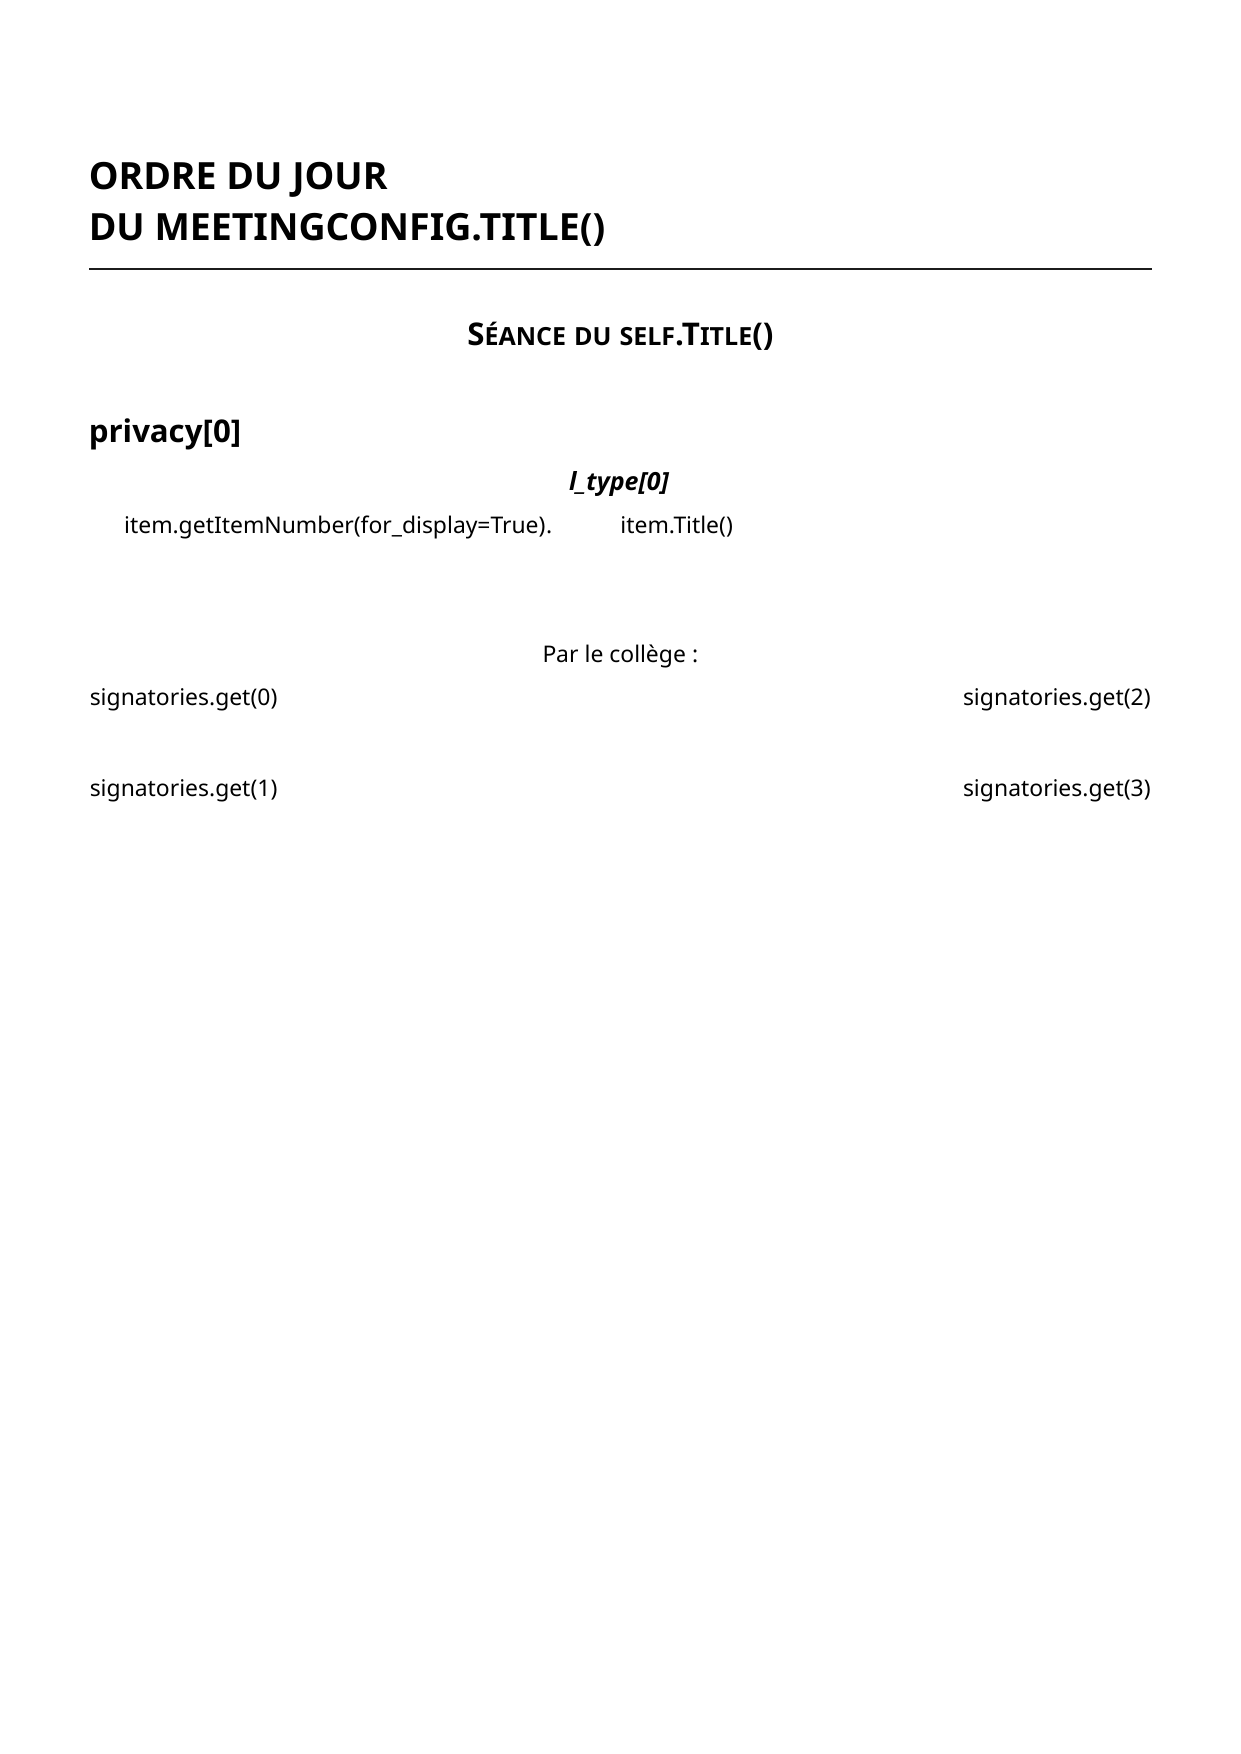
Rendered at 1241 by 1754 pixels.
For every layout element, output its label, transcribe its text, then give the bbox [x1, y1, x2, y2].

table_cell signatories.get(0) signatories.get(1) [90, 681, 651, 803]
table_header Par le collège : [90, 638, 1151, 681]
title Séance du self.Title() [88, 312, 1152, 354]
text l_type[0] [88, 463, 1152, 497]
text privacy[0] [88, 409, 1152, 452]
text item.getItemNumber(for_display=True). item.Title() [124, 509, 1152, 540]
title Ordre du jour [88, 149, 1152, 200]
table_cell signatories.get(2) signatories.get(3) [651, 681, 1151, 803]
title DU meetingConfig.Title() [88, 200, 1152, 251]
